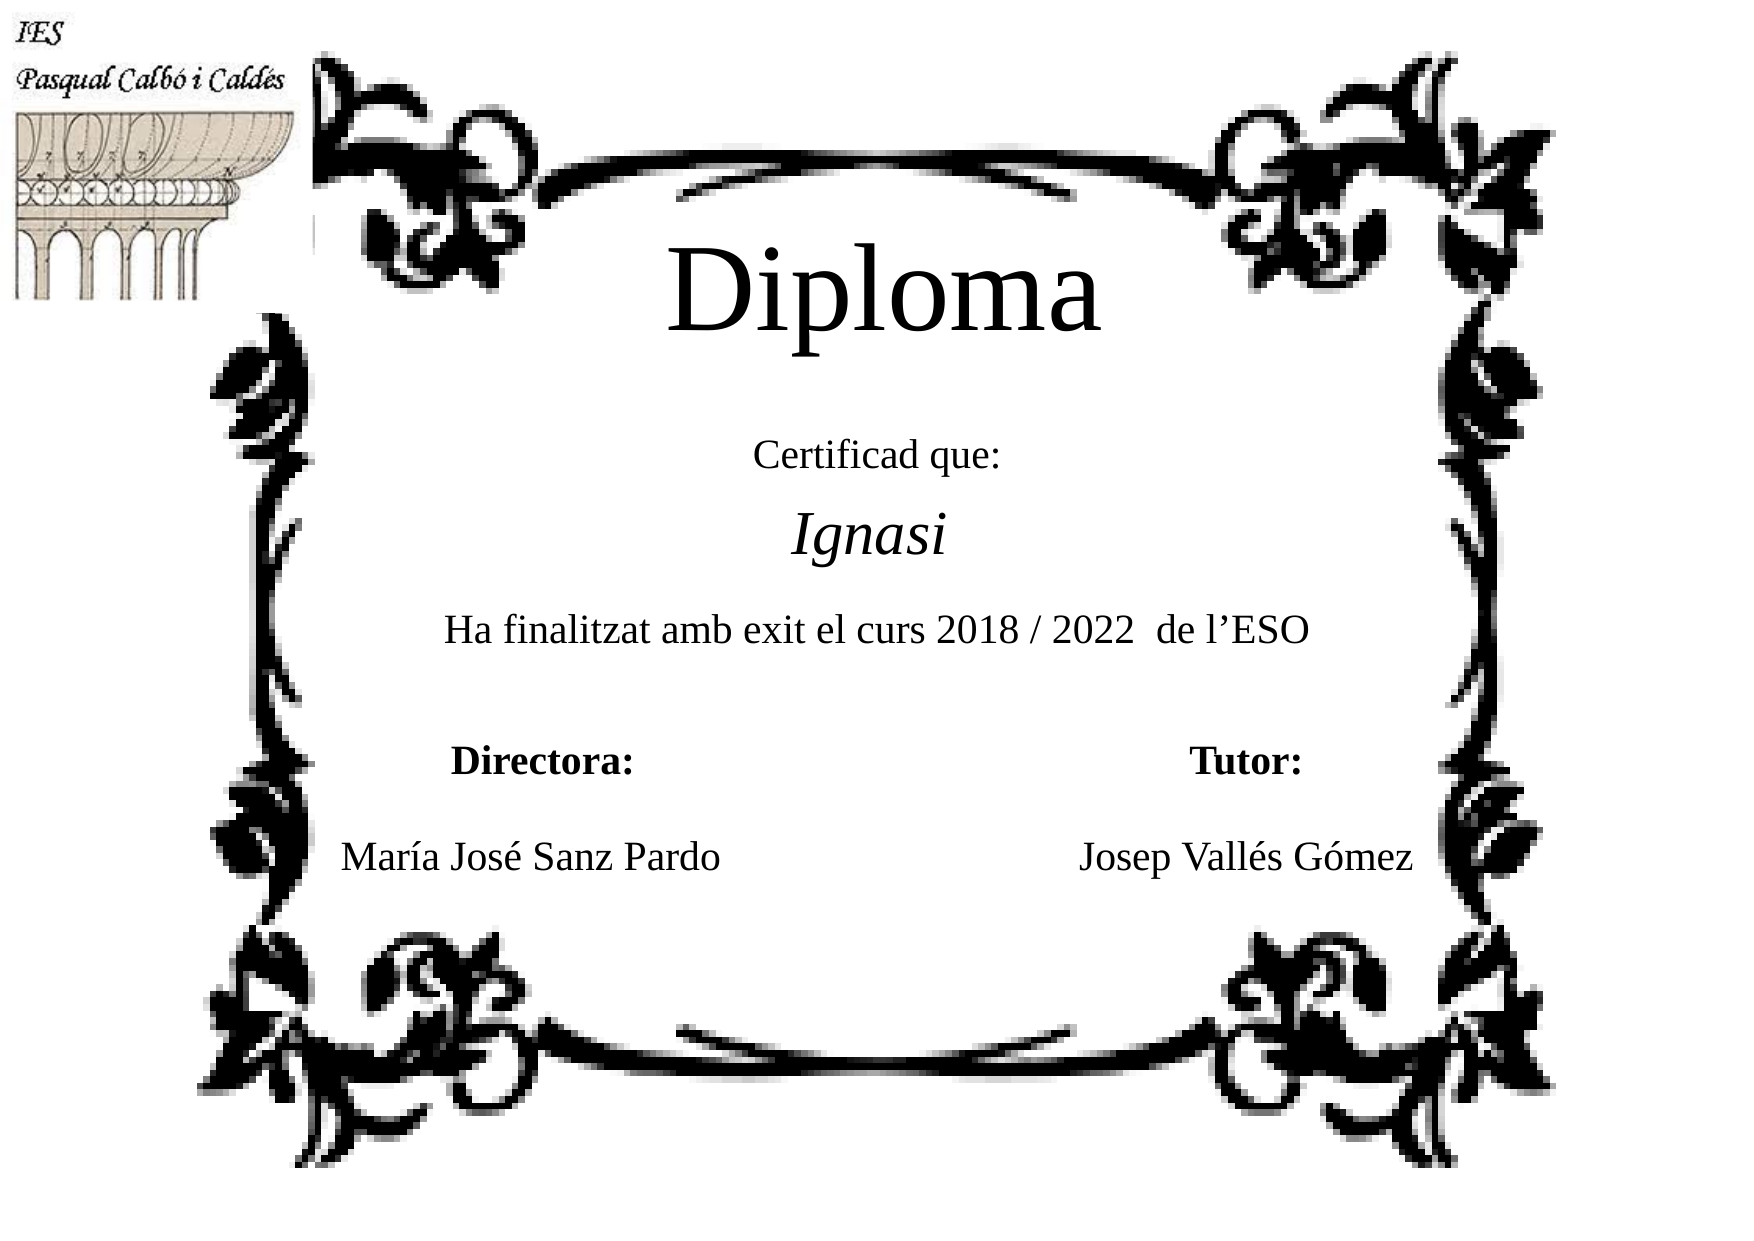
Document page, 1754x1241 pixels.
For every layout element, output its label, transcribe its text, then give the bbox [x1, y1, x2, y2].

text María José Sanz Pardo Josep Vallés Gómez [118, 832, 1636, 879]
text Directora: Tutor: [118, 736, 1636, 784]
text Ignasi [651, 496, 1094, 568]
text Diploma [118, 214, 1636, 358]
text Certificad que: [118, 430, 1636, 478]
text Ha finalitzat amb exit el curs 2018 / 2022 de l’ESO [118, 604, 1636, 652]
picture [0, 0, 1754, 1241]
